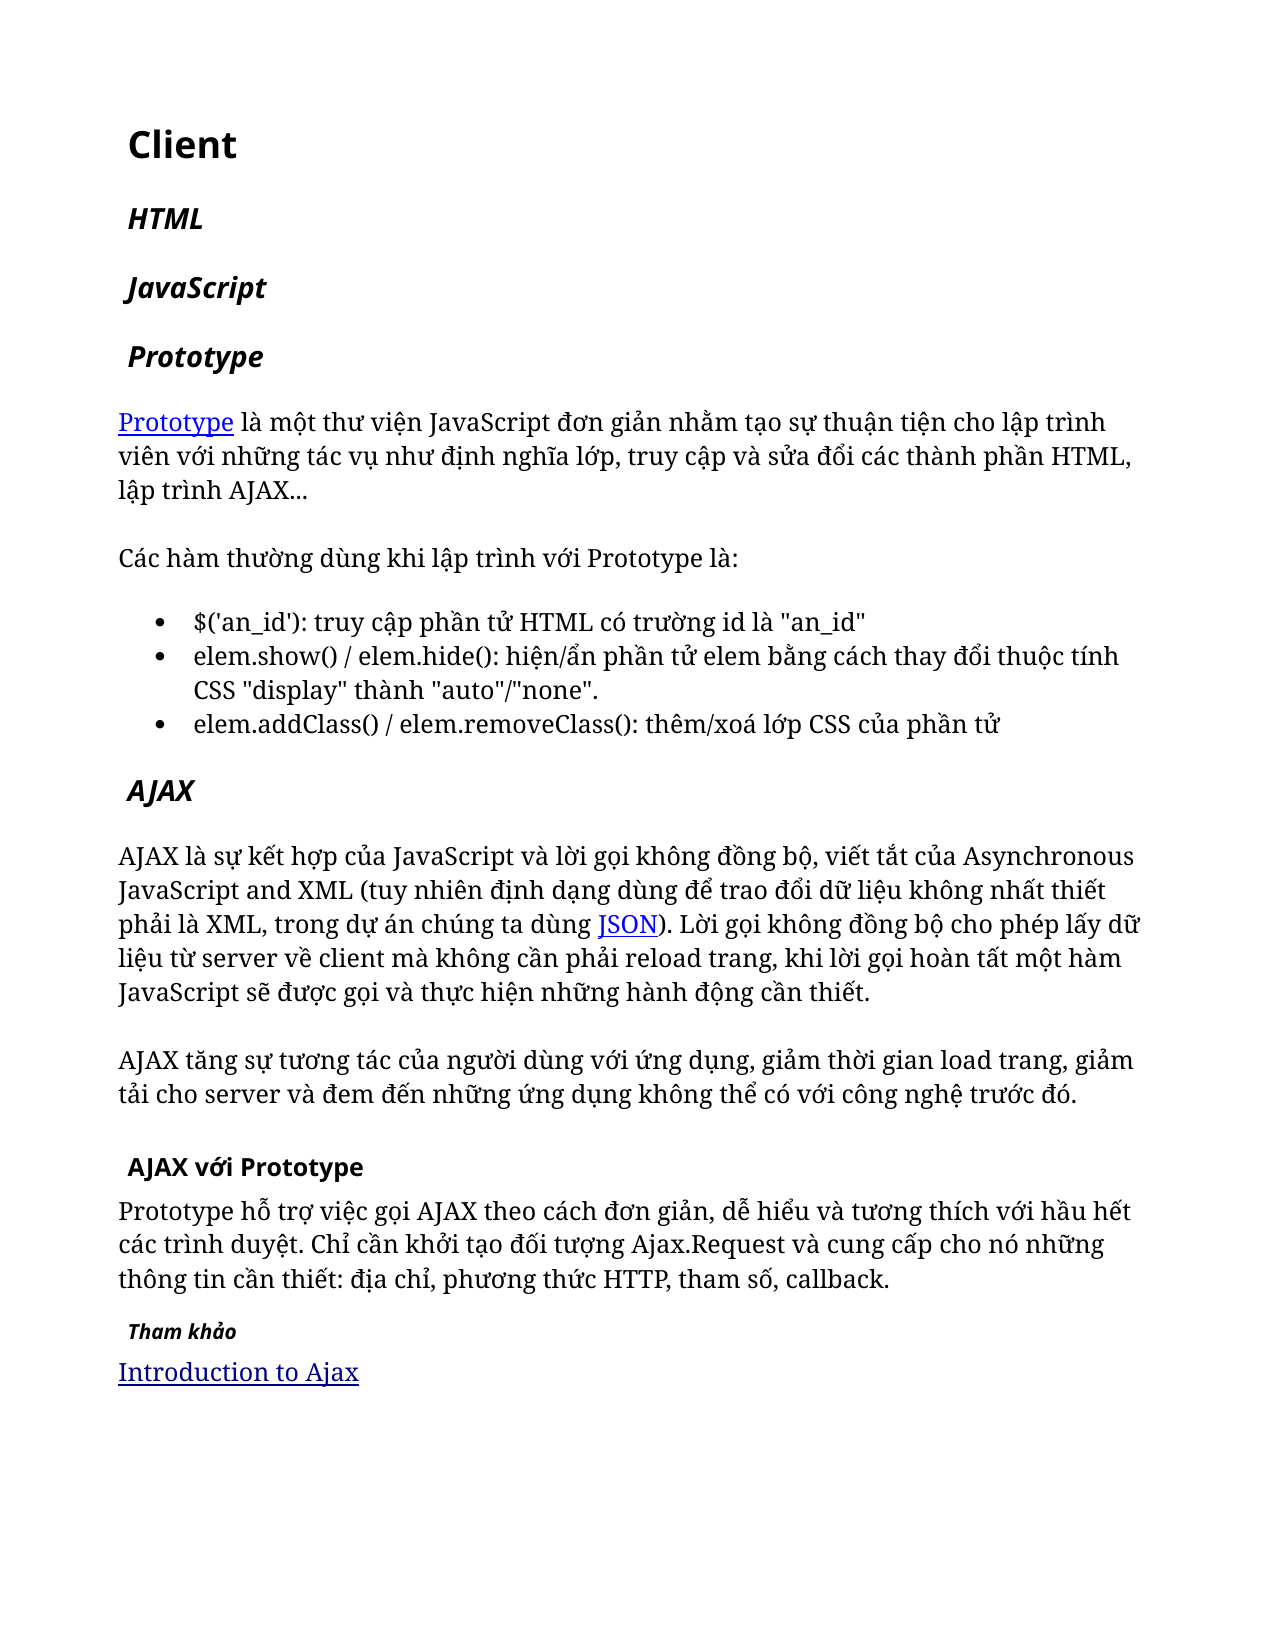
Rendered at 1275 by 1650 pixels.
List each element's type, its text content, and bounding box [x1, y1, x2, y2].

subtitle HTML [127, 198, 1147, 238]
text Prototype hỗ trợ việc gọi AJAX theo cách đơn giản, dễ hiểu và tương thích với hầu hết các trình duyệt. Chỉ cần khởi tạo đối tượng Ajax.Request và cung cấp cho nó những thông tin cần thiết: địa chỉ, phương thức HTTP, tham số, callback. [118, 1193, 1157, 1295]
subtitle AJAX với Prototype [127, 1150, 1147, 1184]
subtitle Prototype [127, 336, 1147, 376]
text AJAX là sự kết hợp của JavaScript và lời gọi không đồng bộ, viết tắt của Asynchronous JavaScript and XML (tuy nhiên định dạng dùng để trao đổi dữ liệu không nhất thiết phải là XML, trong dự án chúng ta dùng JSON). Lời gọi không đồng bộ cho phép lấy dữ liệu từ server về client mà không cần phải reload trang, khi lời gọi hoàn tất một hàm JavaScript sẽ được gọi và thực hiện những hành động cần thiết. AJAX tăng sự tương tác của người dùng với ứng dụng, giảm thời gian load trang, giảm tải cho server và đem đến những ứng dụng không thể có với công nghệ trước đó. [118, 839, 1157, 1111]
subtitle Tham khảo [127, 1317, 1147, 1346]
subtitle JavaScript [127, 267, 1147, 307]
subtitle Client [127, 118, 1147, 169]
text Prototype là một thư viện JavaScript đơn giản nhằm tạo sự thuận tiện cho lập trình viên với những tác vụ như định nghĩa lớp, truy cập và sửa đổi các thành phần HTML, lập trình AJAX... Các hàm thường dùng khi lập trình với Prototype là: [118, 405, 1157, 575]
text Introduction to Ajax [118, 1355, 1157, 1389]
list elem.addClass() / elem.removeClass(): thêm/xoá lớp CSS của phần tử [156, 707, 1157, 741]
list elem.show() / elem.hide(): hiện/ẩn phần tử elem bằng cách thay đổi thuộc tính CSS "display" thành "auto"/"none". [156, 638, 1157, 707]
list $('an_id'): truy cập phần tử HTML có trường id là "an_id" [156, 604, 1157, 638]
subtitle AJAX [127, 770, 1147, 809]
